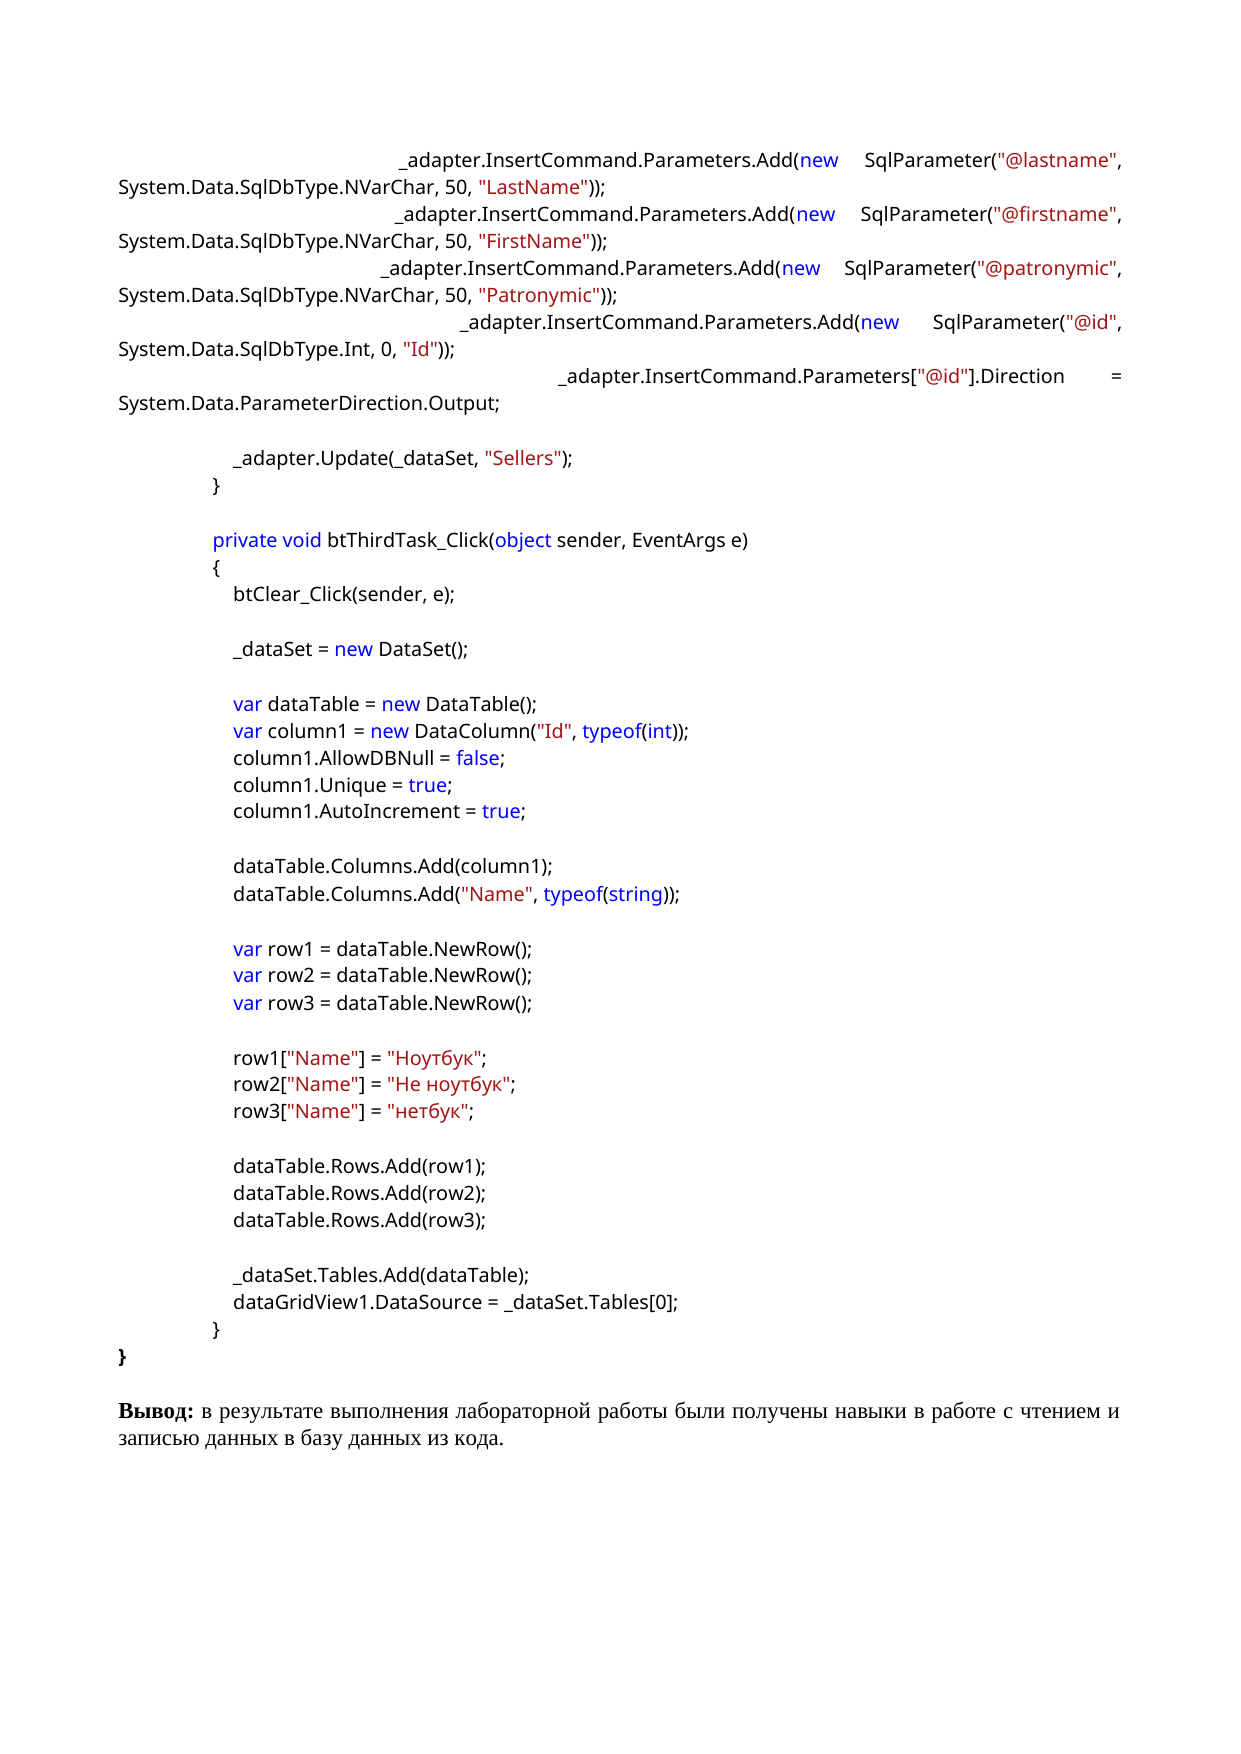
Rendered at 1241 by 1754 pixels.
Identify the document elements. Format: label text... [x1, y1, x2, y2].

text _dataSet = new DataSet(); [118, 635, 1122, 662]
text row2["Name"] = "Не ноутбук"; [118, 1071, 1122, 1098]
text } [118, 1343, 1122, 1369]
text _adapter.InsertCommand.Parameters["@id"].Direction = System.Data.ParameterDirection.Output; [118, 362, 1122, 416]
text } [118, 1316, 1122, 1343]
text private void btThirdTask_Click(object sender, EventArgs e) [118, 526, 1122, 553]
text var column1 = new DataColumn("Id", typeof(int)); [118, 717, 1122, 744]
text dataTable.Columns.Add(column1); [118, 853, 1122, 880]
text dataGridView1.DataSource = _dataSet.Tables[0]; [118, 1289, 1122, 1316]
text var dataTable = new DataTable(); [118, 690, 1122, 717]
text _adapter.InsertCommand.Parameters.Add(new SqlParameter("@lastname", System.Data.SqlDbType.NVarChar, 50, "LastName")); [118, 146, 1122, 200]
text column1.Unique = true; [118, 771, 1122, 798]
text column1.AutoIncrement = true; [118, 798, 1122, 825]
text column1.AllowDBNull = false; [118, 744, 1122, 771]
text _dataSet.Tables.Add(dataTable); [118, 1262, 1122, 1289]
text { [118, 553, 1122, 580]
text _adapter.InsertCommand.Parameters.Add(new SqlParameter("@patronymic", System.Data.SqlDbType.NVarChar, 50, "Patronymic")); [118, 254, 1122, 308]
text dataTable.Rows.Add(row1); [118, 1153, 1122, 1180]
text var row1 = dataTable.NewRow(); [118, 935, 1122, 962]
text dataTable.Rows.Add(row2); [118, 1180, 1122, 1207]
text row1["Name"] = "Ноутбук"; [118, 1044, 1122, 1071]
text row3["Name"] = "нетбук"; [118, 1098, 1122, 1125]
text var row2 = dataTable.NewRow(); [118, 962, 1122, 989]
text _adapter.InsertCommand.Parameters.Add(new SqlParameter("@firstname", System.Data.SqlDbType.NVarChar, 50, "FirstName")); [118, 200, 1122, 254]
text dataTable.Rows.Add(row3); [118, 1207, 1122, 1234]
text _adapter.InsertCommand.Parameters.Add(new SqlParameter("@id", System.Data.SqlDbType.Int, 0, "Id")); [118, 308, 1122, 362]
text btClear_Click(sender, e); [118, 580, 1122, 607]
text dataTable.Columns.Add("Name", typeof(string)); [118, 880, 1122, 907]
text Вывод: в результате выполнения лабораторной работы были получены навыки в работе с чтением и записью данных в базу данных из кода. [118, 1398, 1122, 1450]
text var row3 = dataTable.NewRow(); [118, 989, 1122, 1016]
text } [118, 471, 1122, 498]
text _adapter.Update(_dataSet, "Sellers"); [118, 444, 1122, 471]
